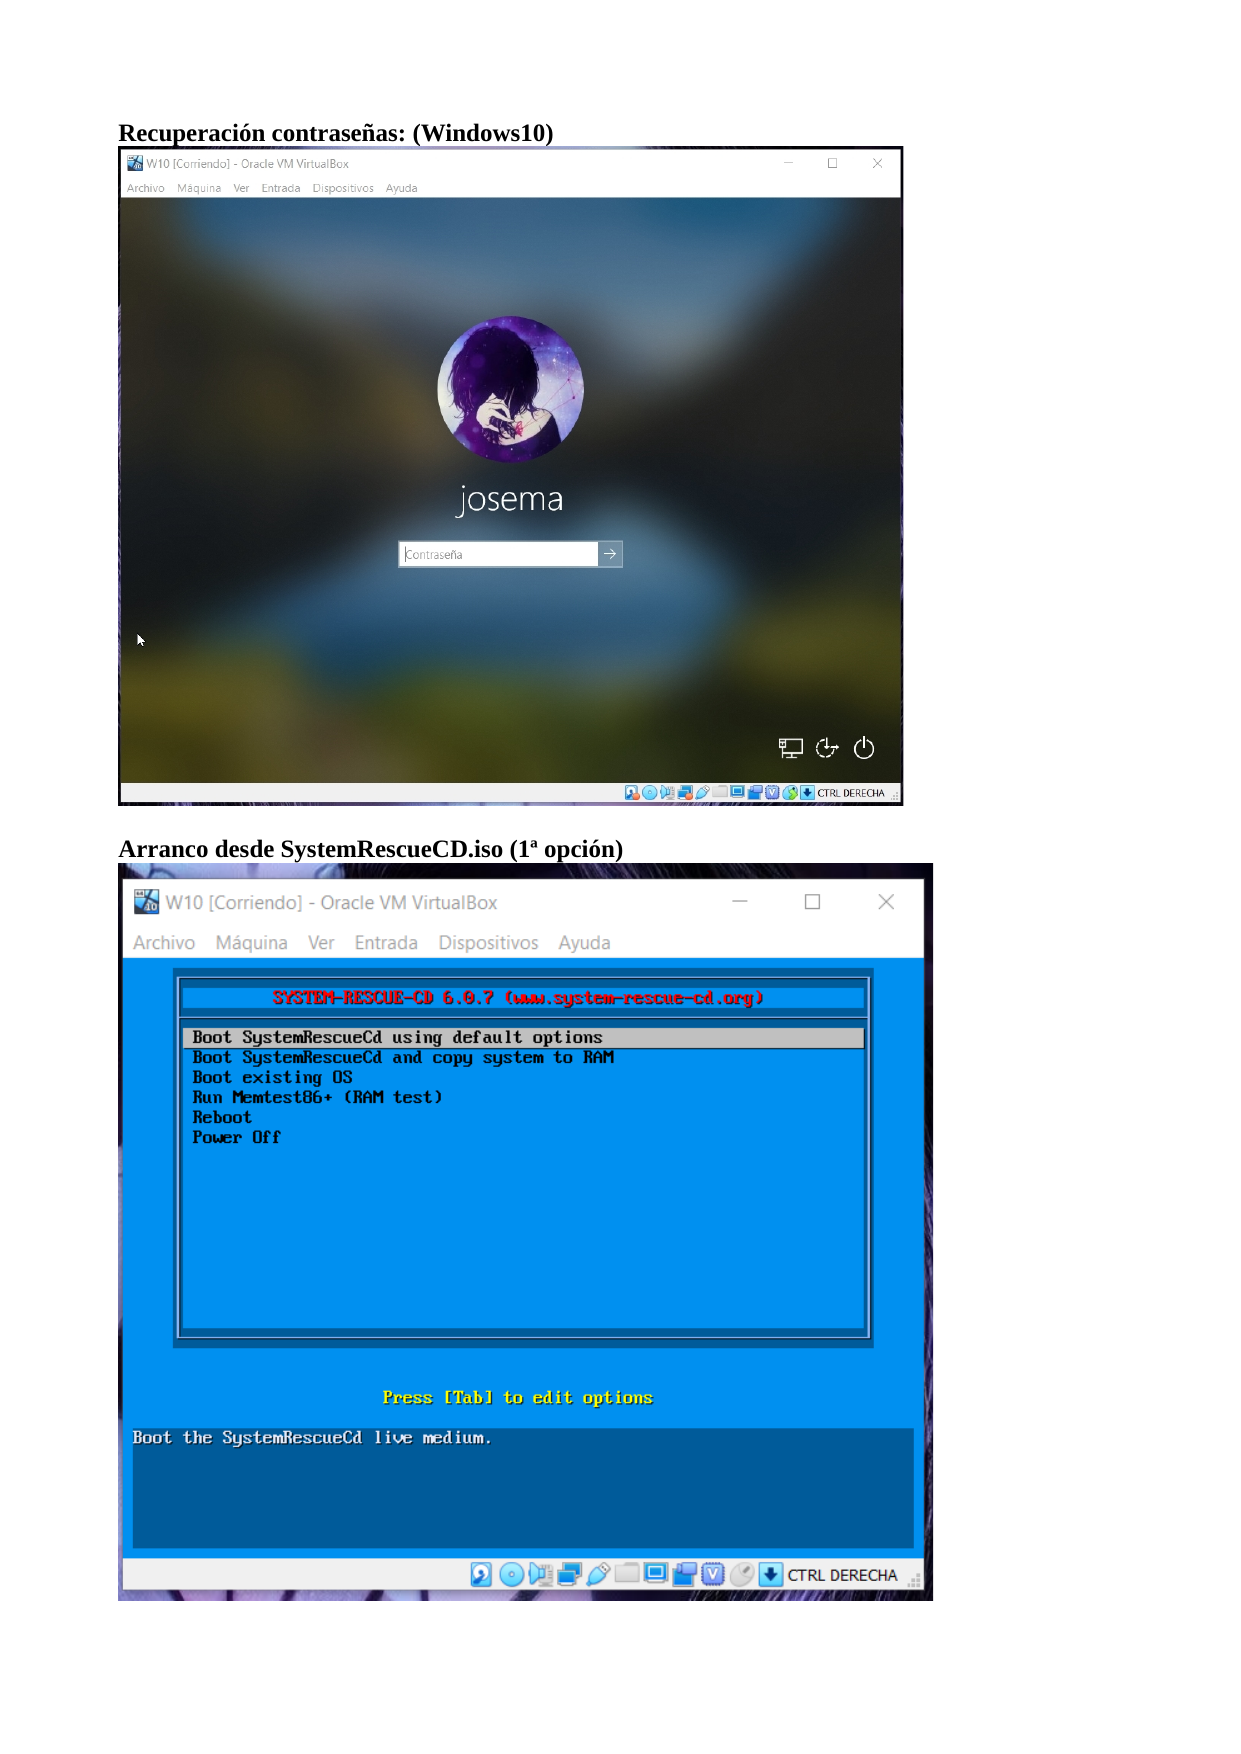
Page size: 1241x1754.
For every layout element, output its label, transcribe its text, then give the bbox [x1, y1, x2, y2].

picture [118, 146, 904, 806]
picture [118, 863, 934, 1601]
text Recuperación contraseñas: (Windows10) [118, 118, 1122, 147]
text Arranco desde SystemRescueCD.iso (1ª opción) [118, 834, 1122, 863]
